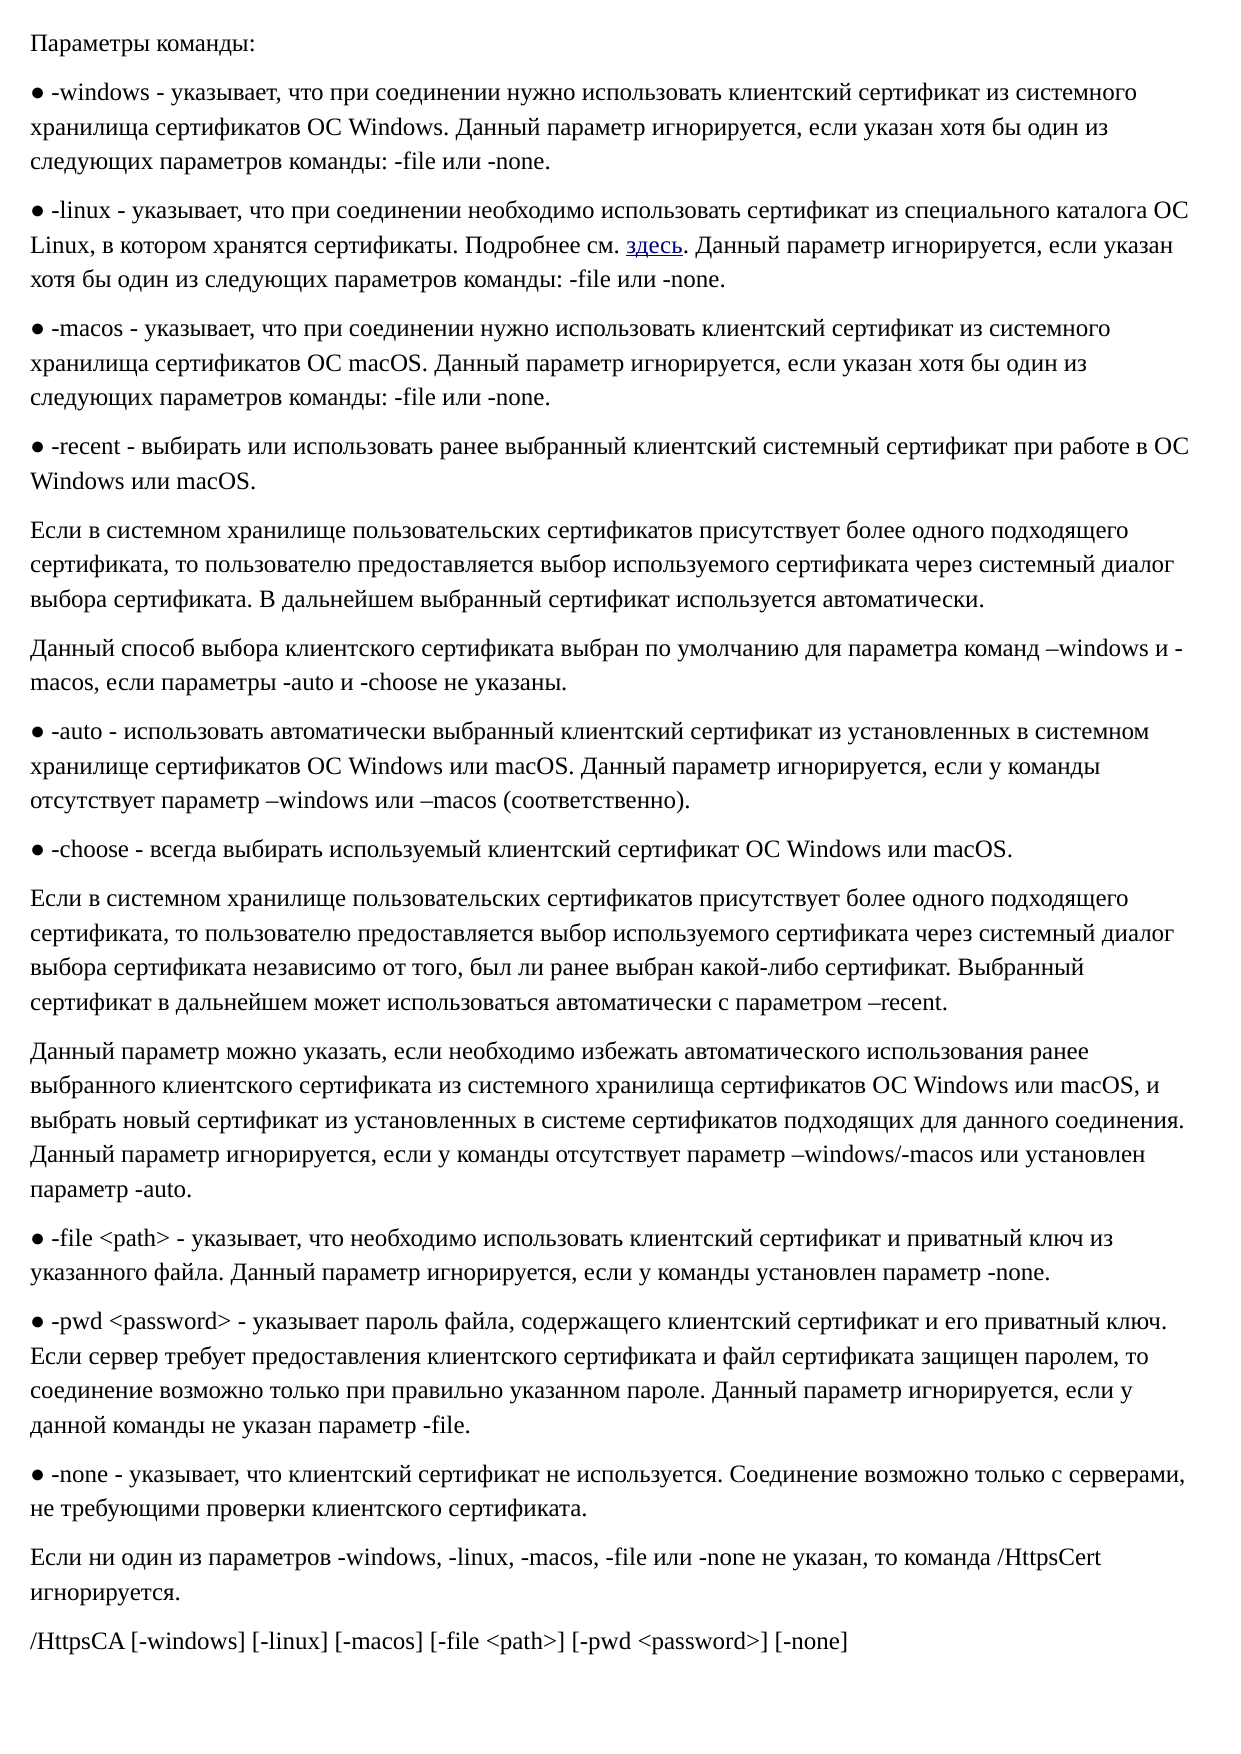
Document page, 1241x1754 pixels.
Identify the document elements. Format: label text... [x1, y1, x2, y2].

text ● -recent ‑ выбирать или использовать ранее выбранный клиентский системный сертификат при работе в ОС Windows или macOS. [30, 431, 1211, 494]
text Если в системном хранилище пользовательских сертификатов присутствует более одного подходящего сертификата, то пользователю предоставляется выбор используемого сертификата через системный диалог выбора сертификата. В дальнейшем выбранный сертификат используется автоматически. [30, 515, 1211, 612]
text ● -none ‑ указывает, что клиентский сертификат не используется. Соединение возможно только с серверами, не требующими проверки клиентского сертификата. [30, 1459, 1211, 1522]
text Если ни один из параметров -windows, -linux, -macos, -file или -none не указан, то команда /HttpsCert игнорируется. [30, 1542, 1211, 1606]
text ● -macos ‑ указывает, что при соединении нужно использовать клиентский сертификат из системного хранилища сертификатов ОС macOS. Данный параметр игнорируется, если указан хотя бы один из следующих параметров команды: -file или -none. [30, 313, 1211, 411]
text Если в системном хранилище пользовательских сертификатов присутствует более одного подходящего сертификата, то пользователю предоставляется выбор используемого сертификата через системный диалог выбора сертификата независимо от того, был ли ранее выбран какой-либо сертификат. Выбранный сертификат в дальнейшем может использоваться автоматически с параметром –recent. [30, 883, 1211, 1016]
text Данный параметр можно указать, если необходимо избежать автоматического использования ранее выбранного клиентского сертификата из системного хранилища сертификатов ОС Windows или macOS, и выбрать новый сертификат из установленных в системе сертификатов подходящих для данного соединения. Данный параметр игнорируется, если у команды отсутствует параметр –windows/-macos или установлен параметр -auto. [30, 1036, 1211, 1203]
text Данный способ выбора клиентского сертификата выбран по умолчанию для параметра команд –windows и -macos, если параметры -auto и -choose не указаны. [30, 633, 1211, 696]
text ● -file <path> ‑ указывает, что необходимо использовать клиентский сертификат и приватный ключ из указанного файла. Данный параметр игнорируется, если у команды установлен параметр -none. [30, 1223, 1211, 1286]
text Параметры команды: [30, 28, 1211, 57]
text ● -choose ‑ всегда выбирать используемый клиентский сертификат ОС Windows или macOS. [30, 834, 1211, 863]
text ● -pwd <password> ‑ указывает пароль файла, содержащего клиентский сертификат и его приватный ключ. Если сервер требует предоставления клиентского сертификата и файл сертификата защищен паролем, то соединение возможно только при правильно указанном пароле. Данный параметр игнорируется, если у данной команды не указан параметр -file. [30, 1306, 1211, 1439]
text /HttpsCA [-windows] [-linux] [-macos] [-file <path>] [-pwd <password>] [-none] [30, 1626, 1211, 1655]
text ● -windows ‑ указывает, что при соединении нужно использовать клиентский сертификат из системного хранилища сертификатов ОС Windows. Данный параметр игнорируется, если указан хотя бы один из следующих параметров команды: -file или -none. [30, 77, 1211, 175]
text ● -linux ‑ указывает, что при соединении необходимо использовать сертификат из специального каталога ОС Linux, в котором хранятся сертификаты. Подробнее см. здесь. Данный параметр игнорируется, если указан хотя бы один из следующих параметров команды: -file или -none. [30, 195, 1211, 293]
text ● -auto ‑ использовать автоматически выбранный клиентский сертификат из установленных в системном хранилище сертификатов ОС Windows или macOS. Данный параметр игнорируется, если у команды отсутствует параметр –windows или –macos (соответственно). [30, 716, 1211, 814]
